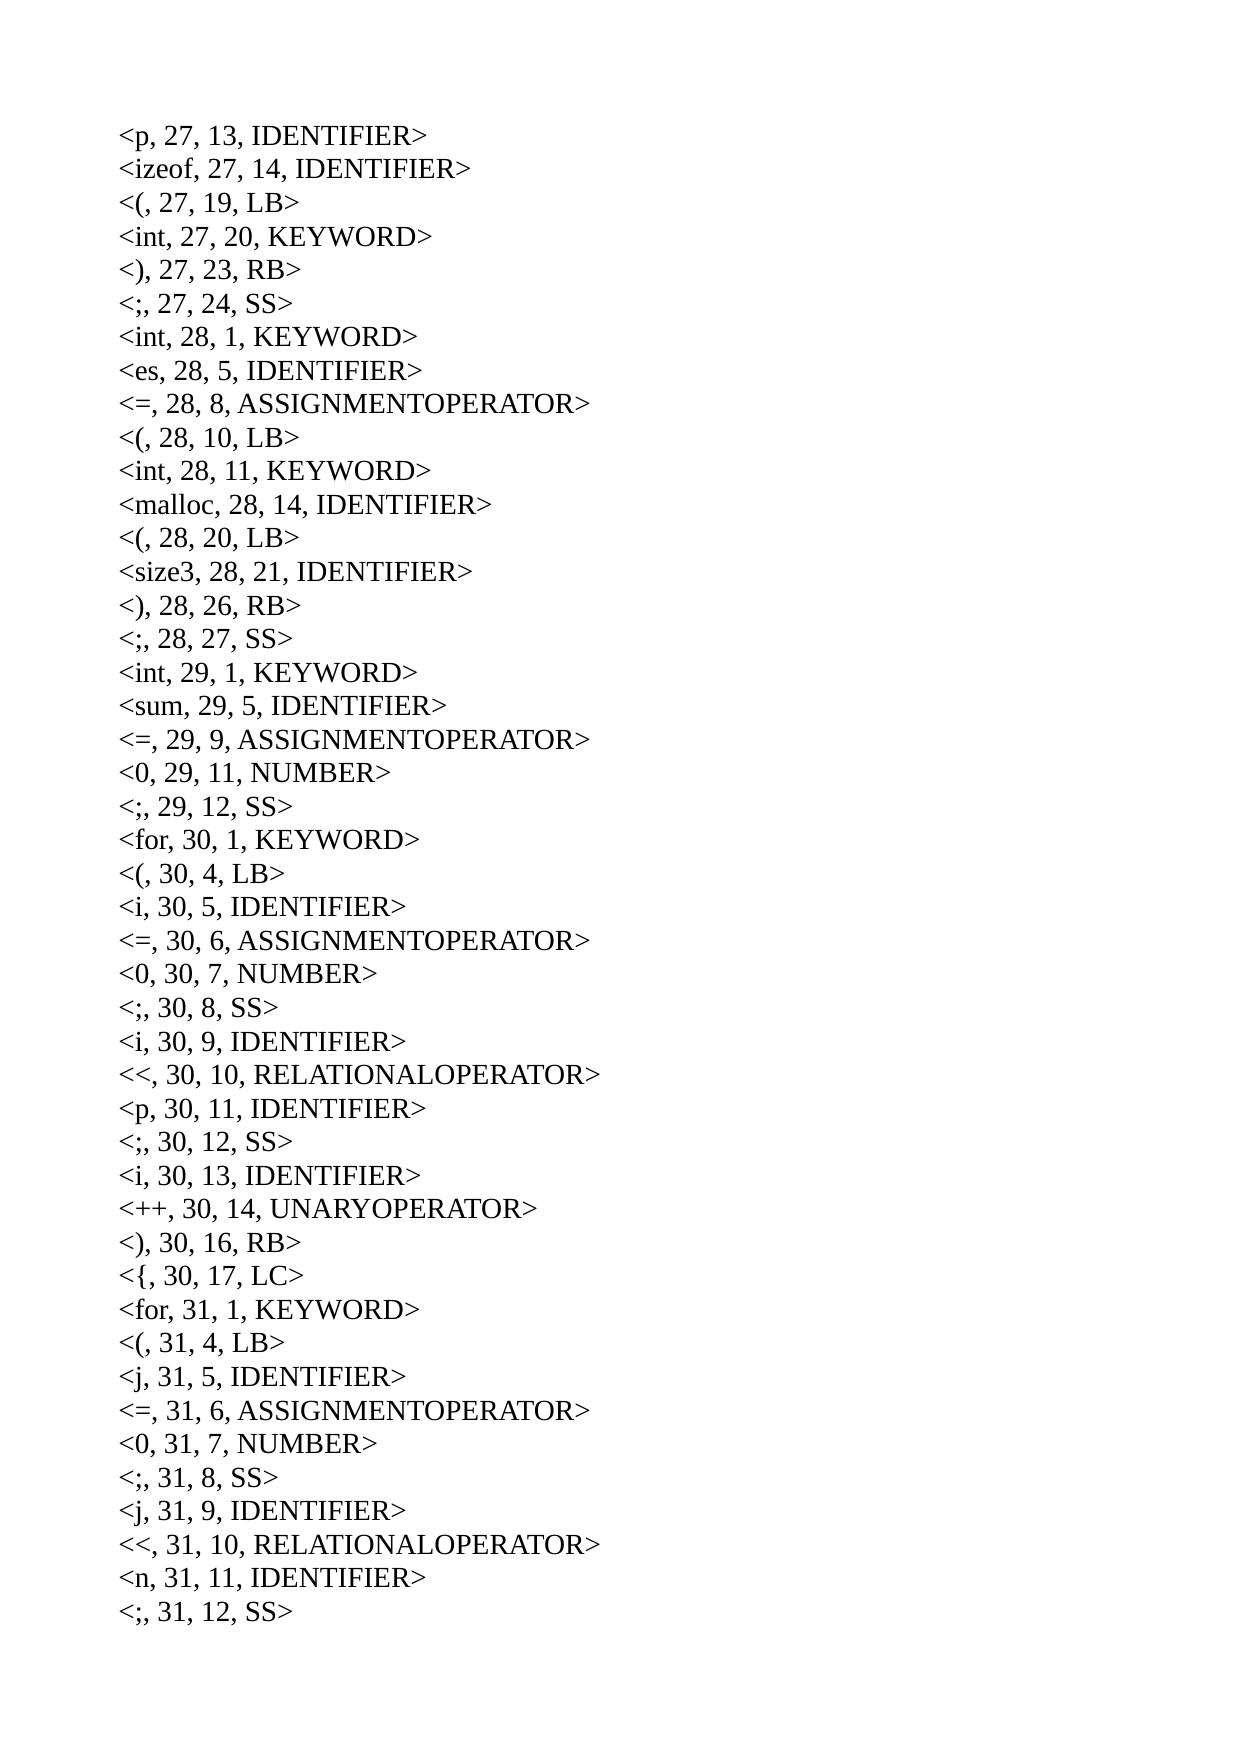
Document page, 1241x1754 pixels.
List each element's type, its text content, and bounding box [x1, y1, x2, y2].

text <(, 28, 20, LB> [118, 521, 1122, 554]
text <size3, 28, 21, IDENTIFIER> [118, 554, 1122, 588]
text <es, 28, 5, IDENTIFIER> [118, 353, 1122, 386]
text <), 28, 26, RB> [118, 588, 1122, 621]
text <(, 30, 4, LB> [118, 856, 1122, 889]
text <;, 27, 24, SS> [118, 286, 1122, 319]
text <=, 31, 6, ASSIGNMENTOPERATOR> [118, 1393, 1122, 1426]
text <;, 30, 8, SS> [118, 990, 1122, 1024]
text <), 30, 16, RB> [118, 1225, 1122, 1258]
text <int, 28, 11, KEYWORD> [118, 453, 1122, 487]
text <;, 30, 12, SS> [118, 1124, 1122, 1158]
text <{, 30, 17, LC> [118, 1258, 1122, 1292]
text <int, 27, 20, KEYWORD> [118, 219, 1122, 252]
text <0, 30, 7, NUMBER> [118, 957, 1122, 990]
text <izeof, 27, 14, IDENTIFIER> [118, 152, 1122, 185]
text <;, 31, 8, SS> [118, 1460, 1122, 1493]
text <for, 30, 1, KEYWORD> [118, 822, 1122, 856]
text <=, 30, 6, ASSIGNMENTOPERATOR> [118, 923, 1122, 957]
text <i, 30, 13, IDENTIFIER> [118, 1158, 1122, 1191]
text <j, 31, 5, IDENTIFIER> [118, 1359, 1122, 1393]
text <int, 28, 1, KEYWORD> [118, 319, 1122, 353]
text <sum, 29, 5, IDENTIFIER> [118, 688, 1122, 722]
text <p, 30, 11, IDENTIFIER> [118, 1091, 1122, 1124]
text <i, 30, 5, IDENTIFIER> [118, 889, 1122, 923]
text <;, 31, 12, SS> [118, 1594, 1122, 1627]
text <for, 31, 1, KEYWORD> [118, 1292, 1122, 1326]
text <=, 28, 8, ASSIGNMENTOPERATOR> [118, 386, 1122, 420]
text <n, 31, 11, IDENTIFIER> [118, 1560, 1122, 1594]
text <(, 31, 4, LB> [118, 1326, 1122, 1359]
text <<, 31, 10, RELATIONALOPERATOR> [118, 1527, 1122, 1560]
text <<, 30, 10, RELATIONALOPERATOR> [118, 1057, 1122, 1091]
text <i, 30, 9, IDENTIFIER> [118, 1024, 1122, 1057]
text <int, 29, 1, KEYWORD> [118, 655, 1122, 688]
text <p, 27, 13, IDENTIFIER> [118, 118, 1122, 152]
text <0, 31, 7, NUMBER> [118, 1426, 1122, 1460]
text <;, 28, 27, SS> [118, 621, 1122, 655]
text <=, 29, 9, ASSIGNMENTOPERATOR> [118, 722, 1122, 755]
text <(, 28, 10, LB> [118, 420, 1122, 453]
text <(, 27, 19, LB> [118, 185, 1122, 219]
text <malloc, 28, 14, IDENTIFIER> [118, 487, 1122, 521]
text <j, 31, 9, IDENTIFIER> [118, 1493, 1122, 1527]
text <++, 30, 14, UNARYOPERATOR> [118, 1191, 1122, 1225]
text <), 27, 23, RB> [118, 252, 1122, 286]
text <;, 29, 12, SS> [118, 789, 1122, 822]
text <0, 29, 11, NUMBER> [118, 755, 1122, 789]
